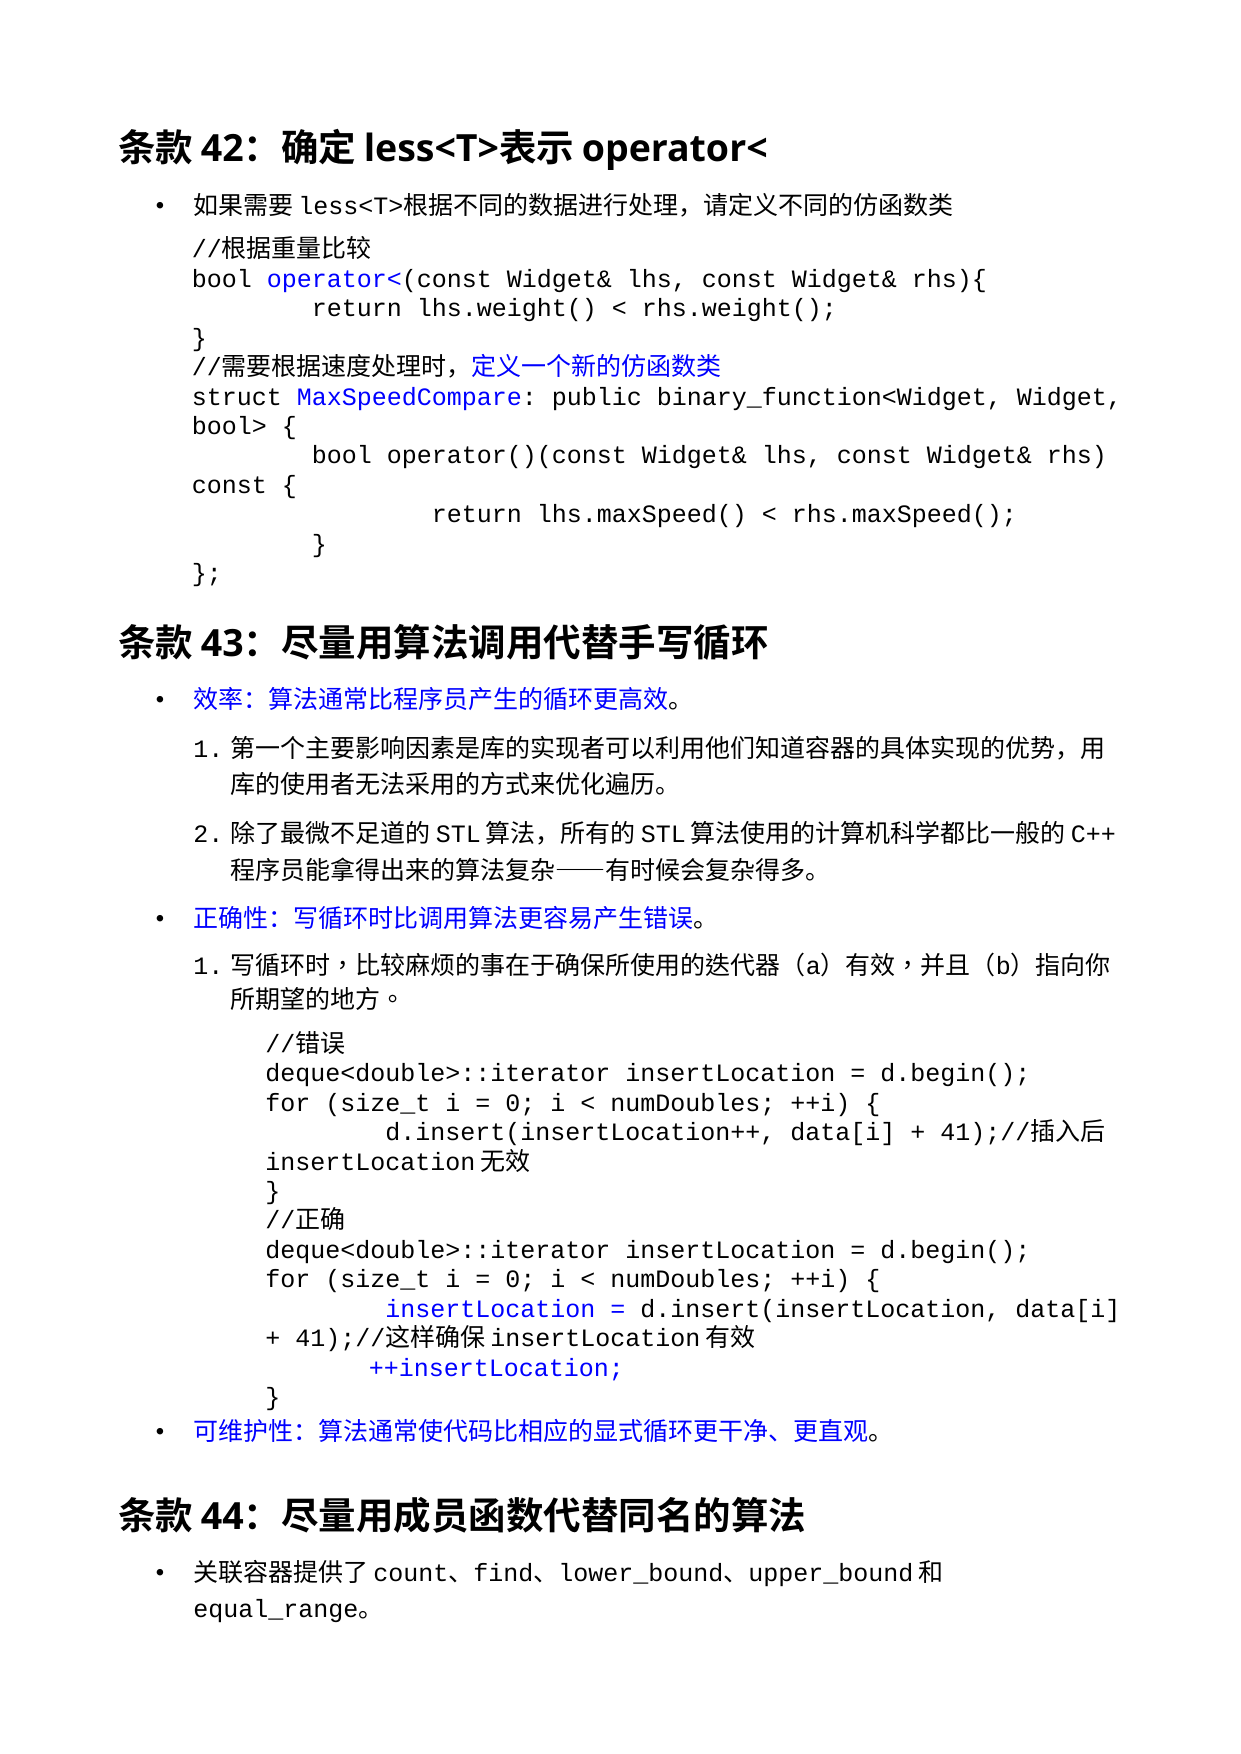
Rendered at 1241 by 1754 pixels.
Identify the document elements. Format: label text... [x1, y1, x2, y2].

subtitle 条款44：尽量用成员函数代替同名的算法 [118, 1486, 1122, 1540]
text struct MaxSpeedCompare: public binary_function<Widget, Widget, bool> { [192, 381, 1122, 440]
text bool operator<(const Widget& lhs, const Widget& rhs){ [192, 263, 1122, 293]
text } [192, 529, 1122, 558]
text insertLocation = d.insert(insertLocation, data[i] + 41);//这样确保insertLocation有效 [265, 1294, 1122, 1353]
text //错误 [265, 1028, 1122, 1058]
text } [192, 322, 1122, 352]
text } [265, 1176, 1122, 1205]
text } [265, 1382, 1122, 1412]
text }; [192, 558, 1122, 588]
text deque<double>::iterator insertLocation = d.begin(); [265, 1058, 1122, 1087]
text ++insertLocation; [118, 1353, 1122, 1382]
text //正确 [265, 1205, 1122, 1235]
list 第一个主要影响因素是库的实现者可以利用他们知道容器的具体实现的优势，用库的使用者无法采用的方式来优化遍历。 [193, 728, 1122, 801]
text for (size_t i = 0; i < numDoubles; ++i) { [265, 1087, 1122, 1117]
text bool operator()(const Widget& lhs, const Widget& rhs) const { [192, 440, 1122, 499]
list 如果需要less<T>根据不同的数据进行处理，请定义不同的仿函数类 [156, 185, 1122, 222]
text d.insert(insertLocation++, data[i] + 41);//插入后insertLocation无效 [265, 1117, 1122, 1176]
subtitle 条款42：确定less<T>表示operator< [118, 118, 1122, 173]
list 效率：算法通常比程序员产生的循环更高效。 [156, 680, 1122, 716]
text deque<double>::iterator insertLocation = d.begin(); [265, 1235, 1122, 1264]
list 正确性：写循环时比调用算法更容易产生错误。 [156, 899, 1122, 935]
text //根据重量比较 [192, 234, 1122, 263]
text //需要根据速度处理时，定义一个新的仿函数类 [192, 352, 1122, 381]
list 写循环时，比较麻烦的事在于确保所使用的迭代器（a）有效，并且（b）指向你所期望的地方。 [193, 948, 1122, 1016]
text return lhs.maxSpeed() < rhs.maxSpeed(); [192, 499, 1122, 529]
subtitle 条款43：尽量用算法调用代替手写循环 [118, 613, 1122, 667]
text return lhs.weight() < rhs.weight(); [192, 293, 1122, 322]
list 可维护性：算法通常使代码比相应的显式循环更干净、更直观。 [156, 1412, 1122, 1448]
list 除了最微不足道的STL算法，所有的STL算法使用的计算机科学都比一般的C++程序员能拿得出来的算法复杂——有时候会复杂得多。 [193, 814, 1122, 886]
list 关联容器提供了count、find、lower_bound、upper_bound和equal_range。 [156, 1552, 1122, 1625]
text for (size_t i = 0; i < numDoubles; ++i) { [265, 1264, 1122, 1294]
